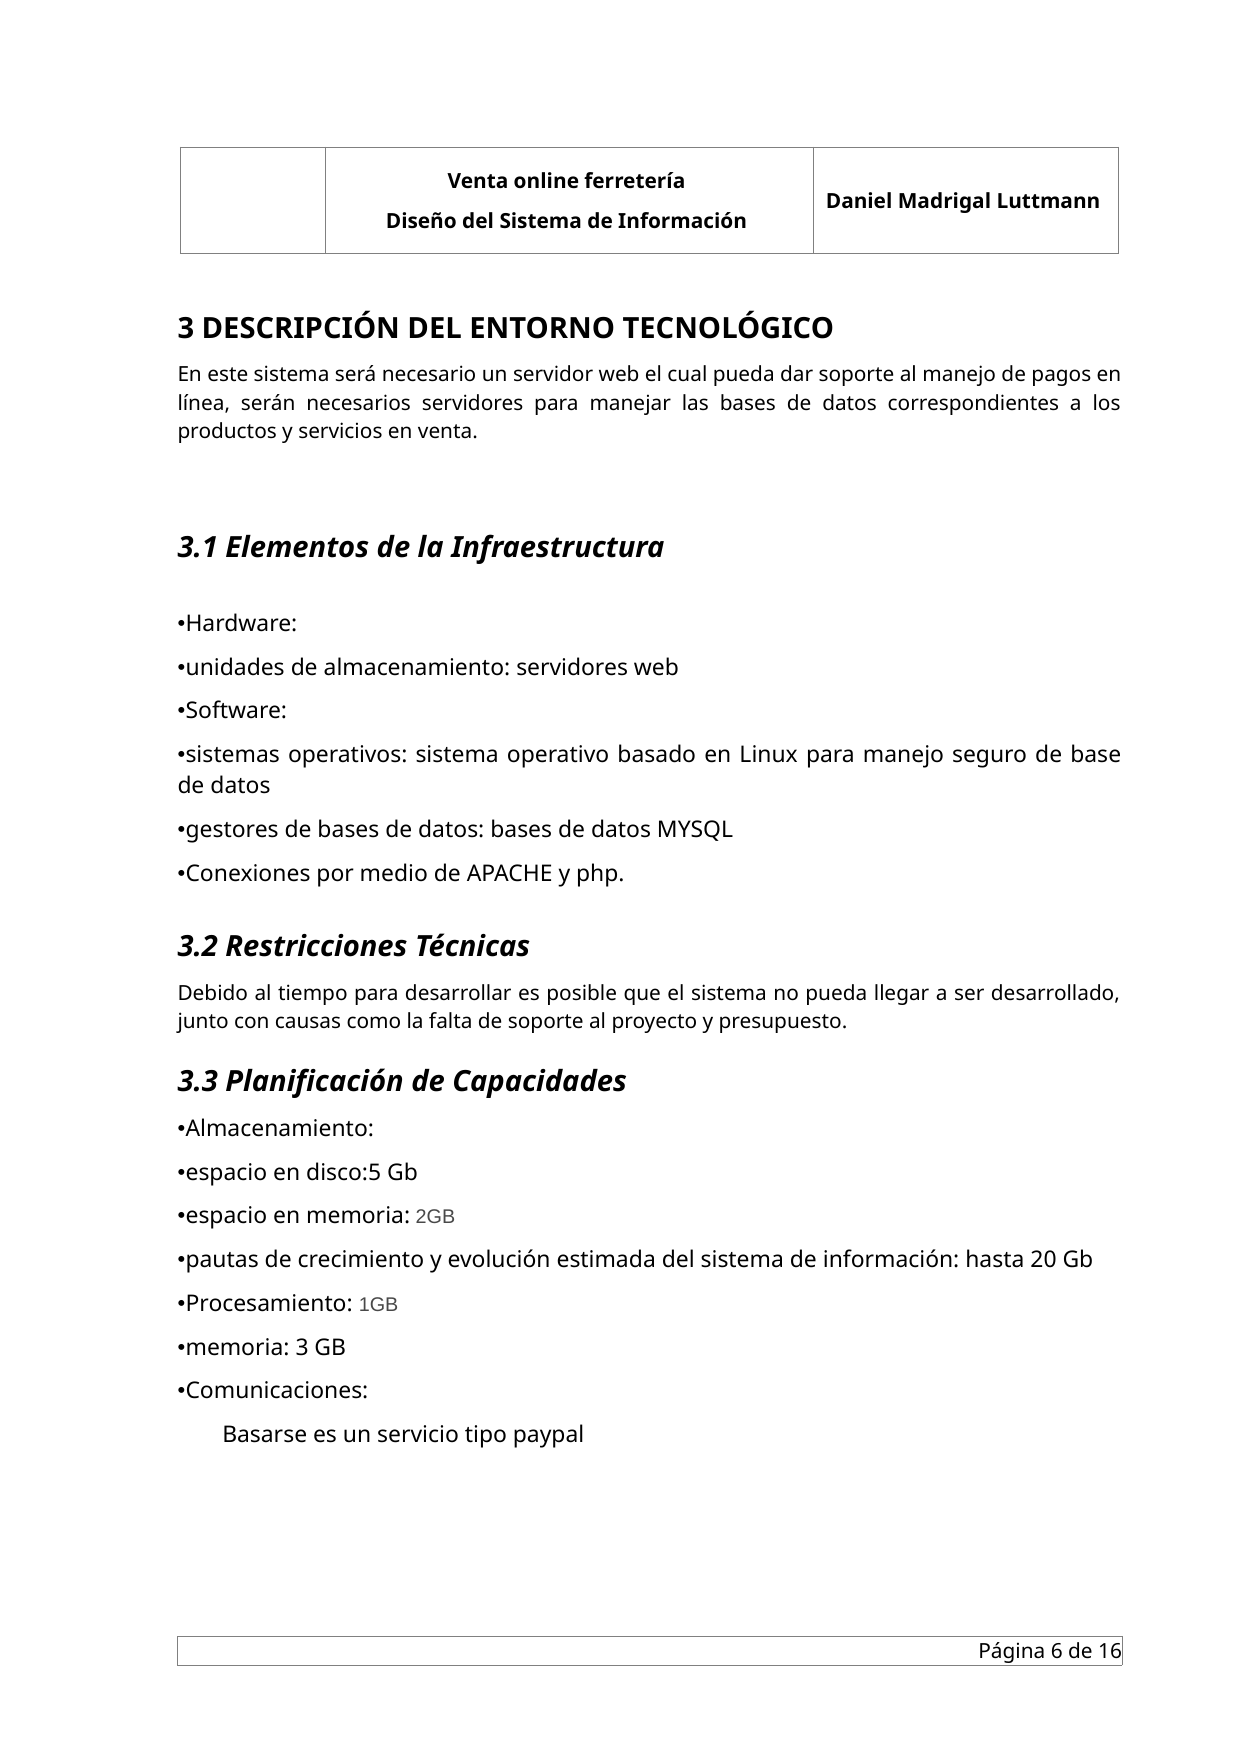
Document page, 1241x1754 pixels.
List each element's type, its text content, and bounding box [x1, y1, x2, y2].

list Software: [177, 694, 1122, 726]
list espacio en memoria: 2GB [177, 1199, 1122, 1231]
text Basarse es un servicio tipo paypal [222, 1418, 1122, 1449]
list Comunicaciones: [177, 1374, 1122, 1406]
list sistemas operativos: sistema operativo basado en Linux para manejo seguro de base de datos [177, 738, 1122, 801]
list memoria: 3 GB [177, 1331, 1122, 1362]
text Debido al tiempo para desarrollar es posible que el sistema no pueda llegar a ser desarrollado, junto con causas como la falta de soporte al proyecto y presupuesto. [177, 978, 1122, 1035]
list Hardware: [177, 607, 1122, 638]
subtitle Restricciones Técnicas [177, 926, 1122, 965]
text En este sistema será necesario un servidor web el cual pueda dar soporte al manejo de pagos en línea, serán necesarios servidores para manejar las bases de datos correspondientes a los productos y servicios en venta. [177, 359, 1122, 444]
list pautas de crecimiento y evolución estimada del sistema de información: hasta 20 Gb [177, 1243, 1122, 1274]
subtitle Planificación de Capacidades [177, 1060, 1122, 1099]
list Conexiones por medio de APACHE y php. [177, 857, 1122, 888]
list gestores de bases de datos: bases de datos MYSQL [177, 813, 1122, 844]
list unidades de almacenamiento: servidores web [177, 651, 1122, 682]
subtitle Elementos de la Infraestructura [177, 526, 1122, 566]
list espacio en disco:5 Gb [177, 1156, 1122, 1187]
list Almacenamiento: [177, 1112, 1122, 1143]
list Procesamiento: 1GB [177, 1287, 1122, 1318]
subtitle DESCRIPCIÓN DEL ENTORNO TECNOLÓGICO [177, 307, 1122, 347]
